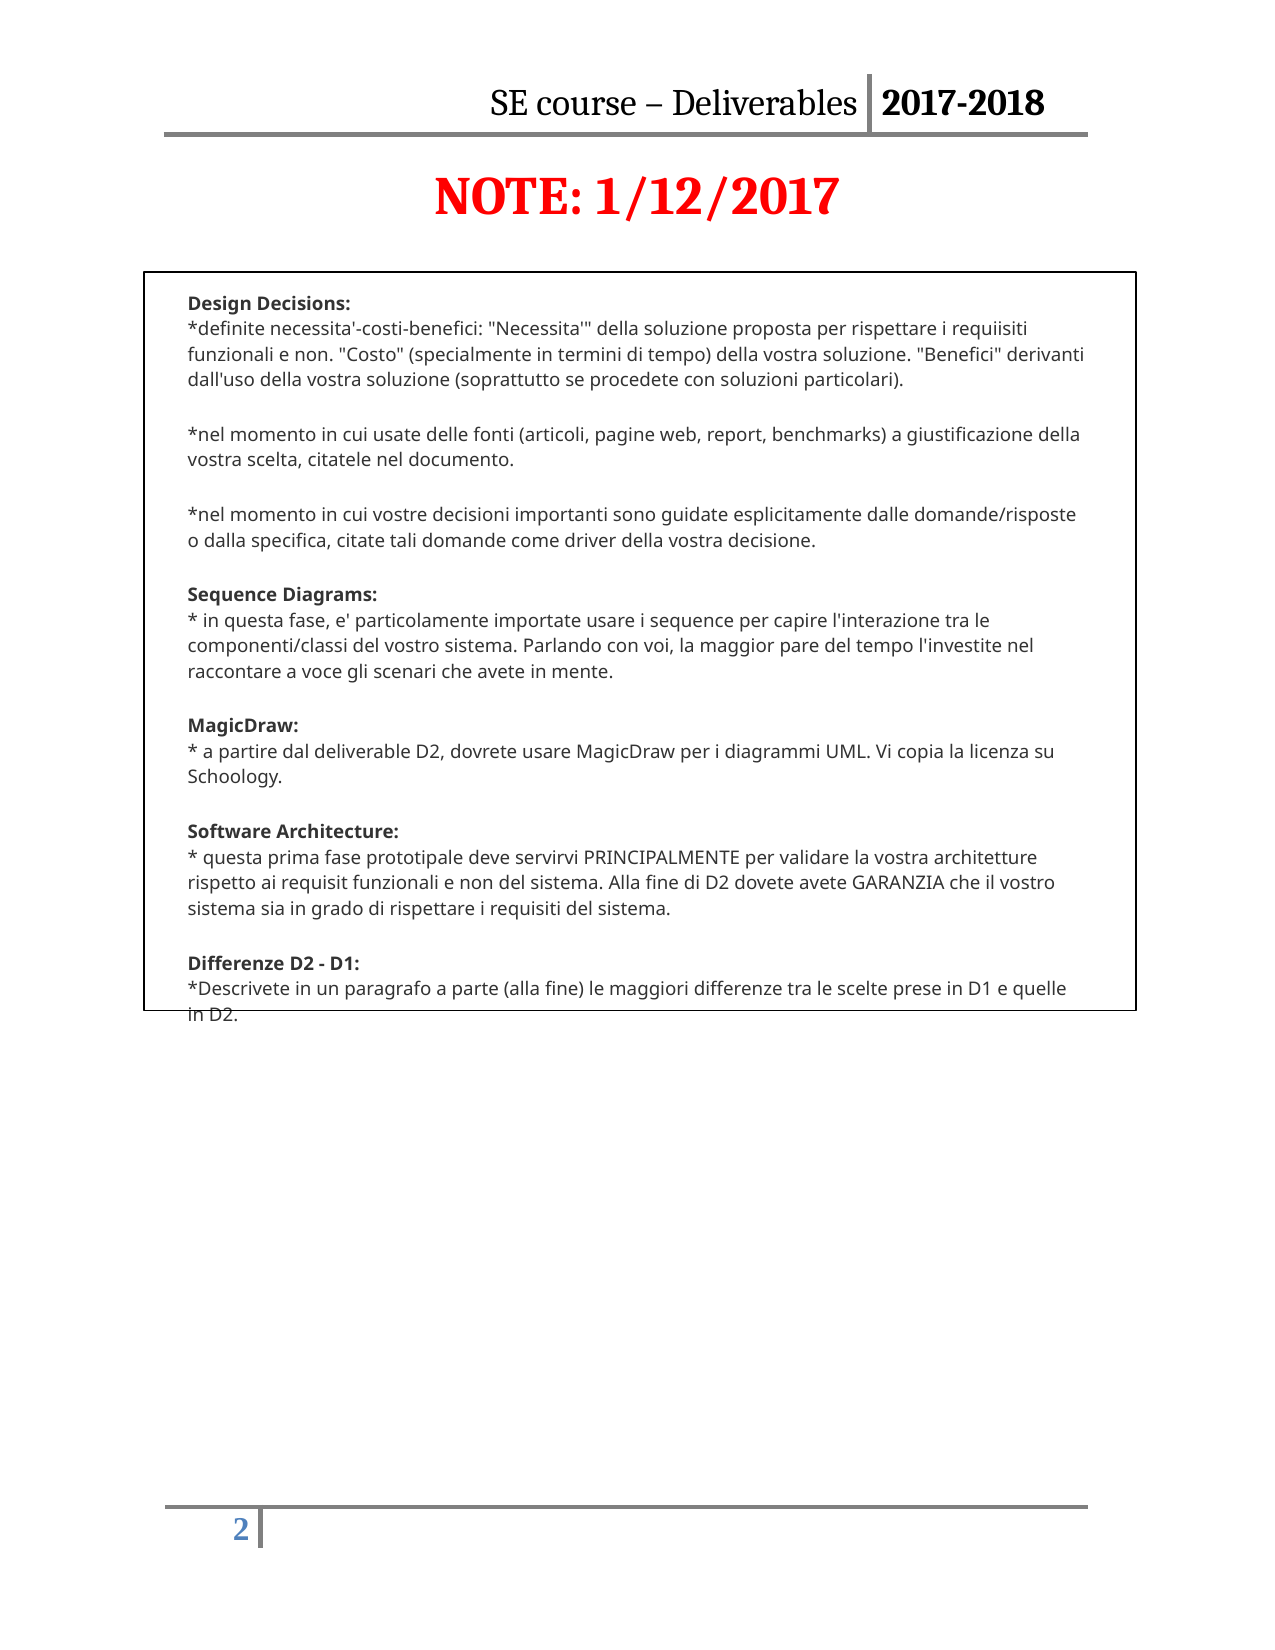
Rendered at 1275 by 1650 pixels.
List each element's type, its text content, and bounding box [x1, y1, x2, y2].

text Differenze D2 - D1: *Descrivete in un paragrafo a parte (alla fine) le maggiori differenze tra le scelte prese in D1 e quelle in D2. [187, 950, 1087, 1010]
text Software Architecture: * questa prima fase prototipale deve servirvi PRINCIPALMENTE per validare la vostra architetture rispetto ai requisit funzionali e non del sistema. Alla fine di D2 dovete avete GARANZIA che il vostro sistema sia in grado di rispettare i requisiti del sistema. [187, 818, 1087, 921]
text Design Decisions: *definite necessita'-costi-benefici: "Necessita'" della soluzione proposta per rispettare i requiisiti funzionali e non. "Costo" (specialmente in termini di tempo) della vostra soluzione. "Benefici" derivanti dall'uso della vostra soluzione (soprattutto se procedete con soluzioni particolari). [187, 290, 1087, 392]
text *nel momento in cui vostre decisioni importanti sono guidate esplicitamente dalle domande/risposte o dalla specifica, citate tali domande come driver della vostra decisione. [187, 501, 1087, 552]
text Sequence Diagrams: * in questa fase, e' particolamente importate usare i sequence per capire l'interazione tra le componenti/classi del vostro sistema. Parlando con voi, la maggior pare del tempo l'investite nel raccontare a voce gli scenari che avete in mente. [187, 582, 1087, 684]
text NOTE: 1/12/2017 [187, 165, 1087, 228]
text Differenze D2 - D1: *Descrivete in un paragrafo a parte (alla fine) le maggiori differenze tra le scelte prese in D1 e quelle in D2. [187, 1011, 1087, 1026]
text MagicDraw: * a partire dal deliverable D2, dovrete usare MagicDraw per i diagrammi UML. Vi copia la licenza su Schoology. [187, 713, 1087, 789]
text *nel momento in cui usate delle fonti (articoli, pagine web, report, benchmarks) a giustificazione della vostra scelta, citatele nel documento. [187, 421, 1087, 472]
